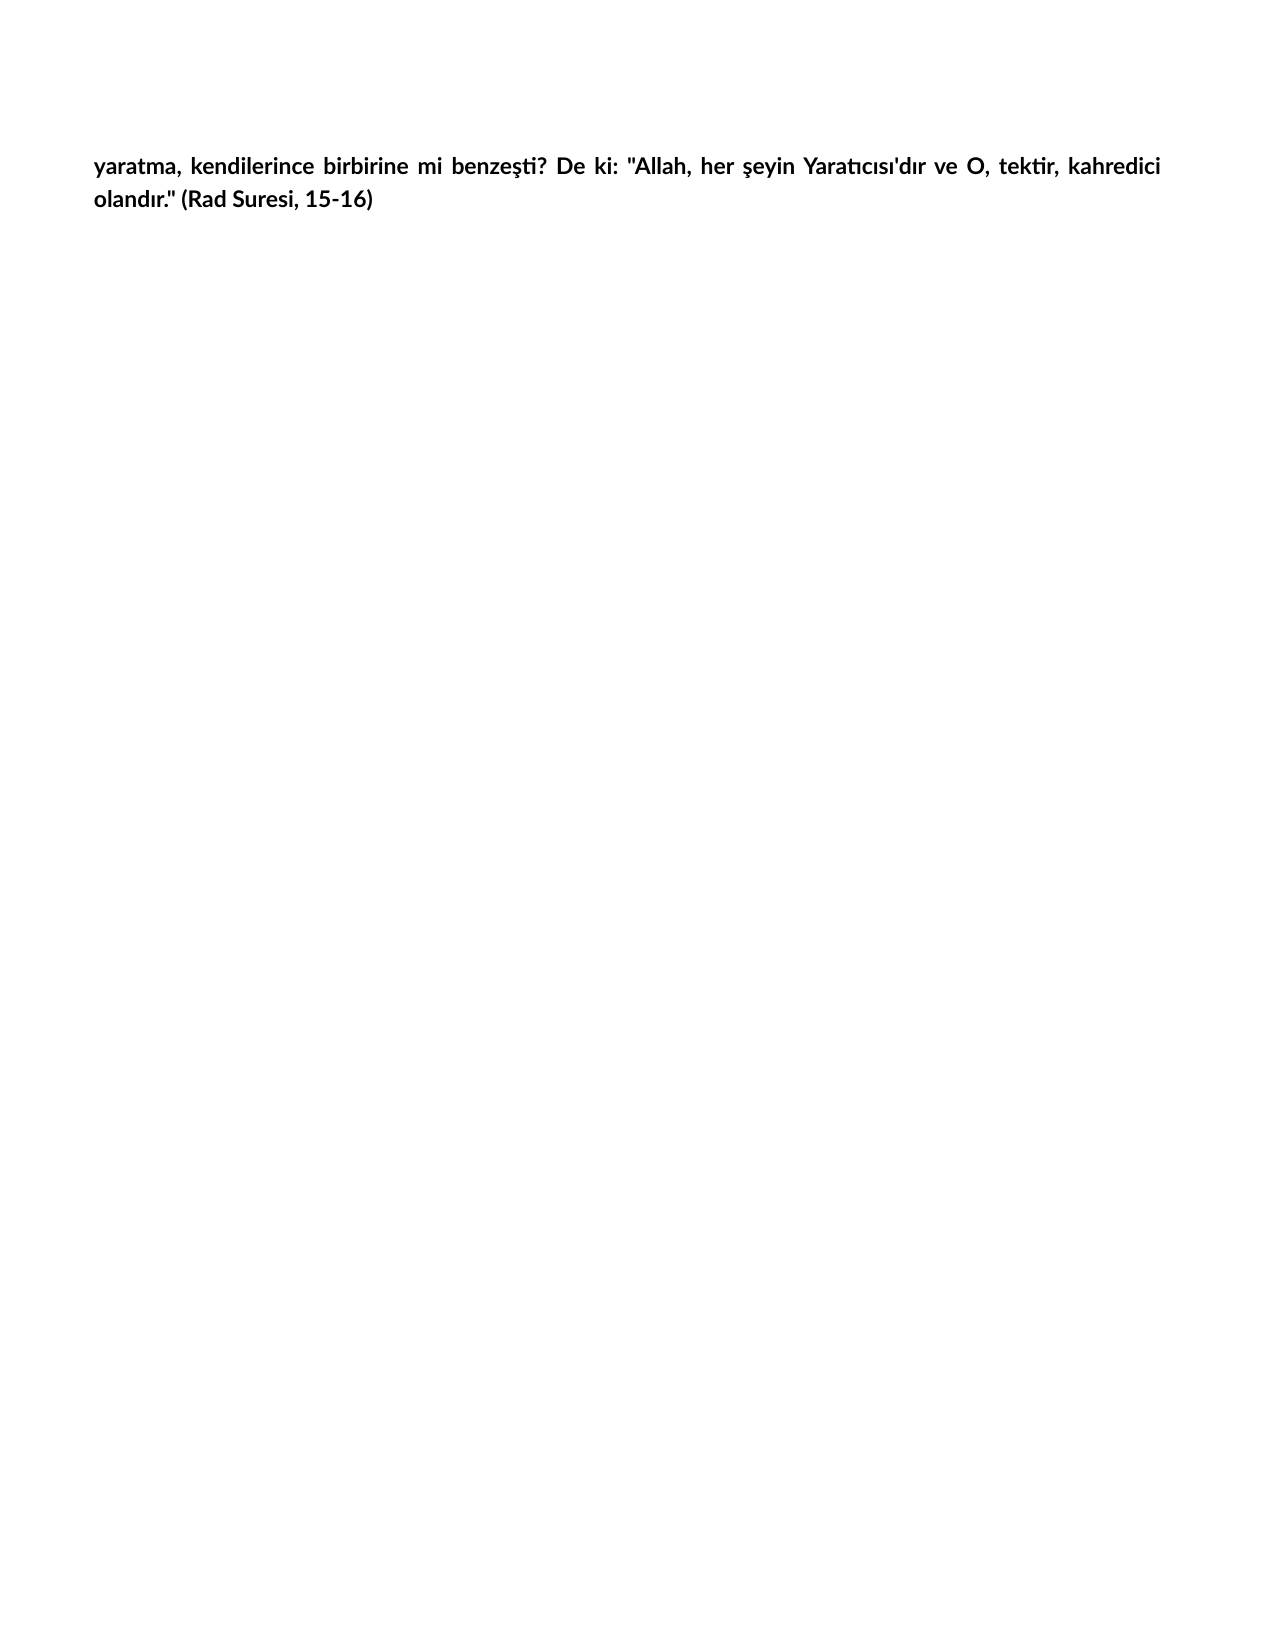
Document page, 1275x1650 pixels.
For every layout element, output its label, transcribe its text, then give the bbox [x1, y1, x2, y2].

text yaratma, kendilerince birbirine mi benzeşti? De ki: "Allah, her şeyin Yaratıcısı'dır ve O, tektir, kahredici olandır." (Rad Suresi, 15-16) [94, 148, 1162, 214]
